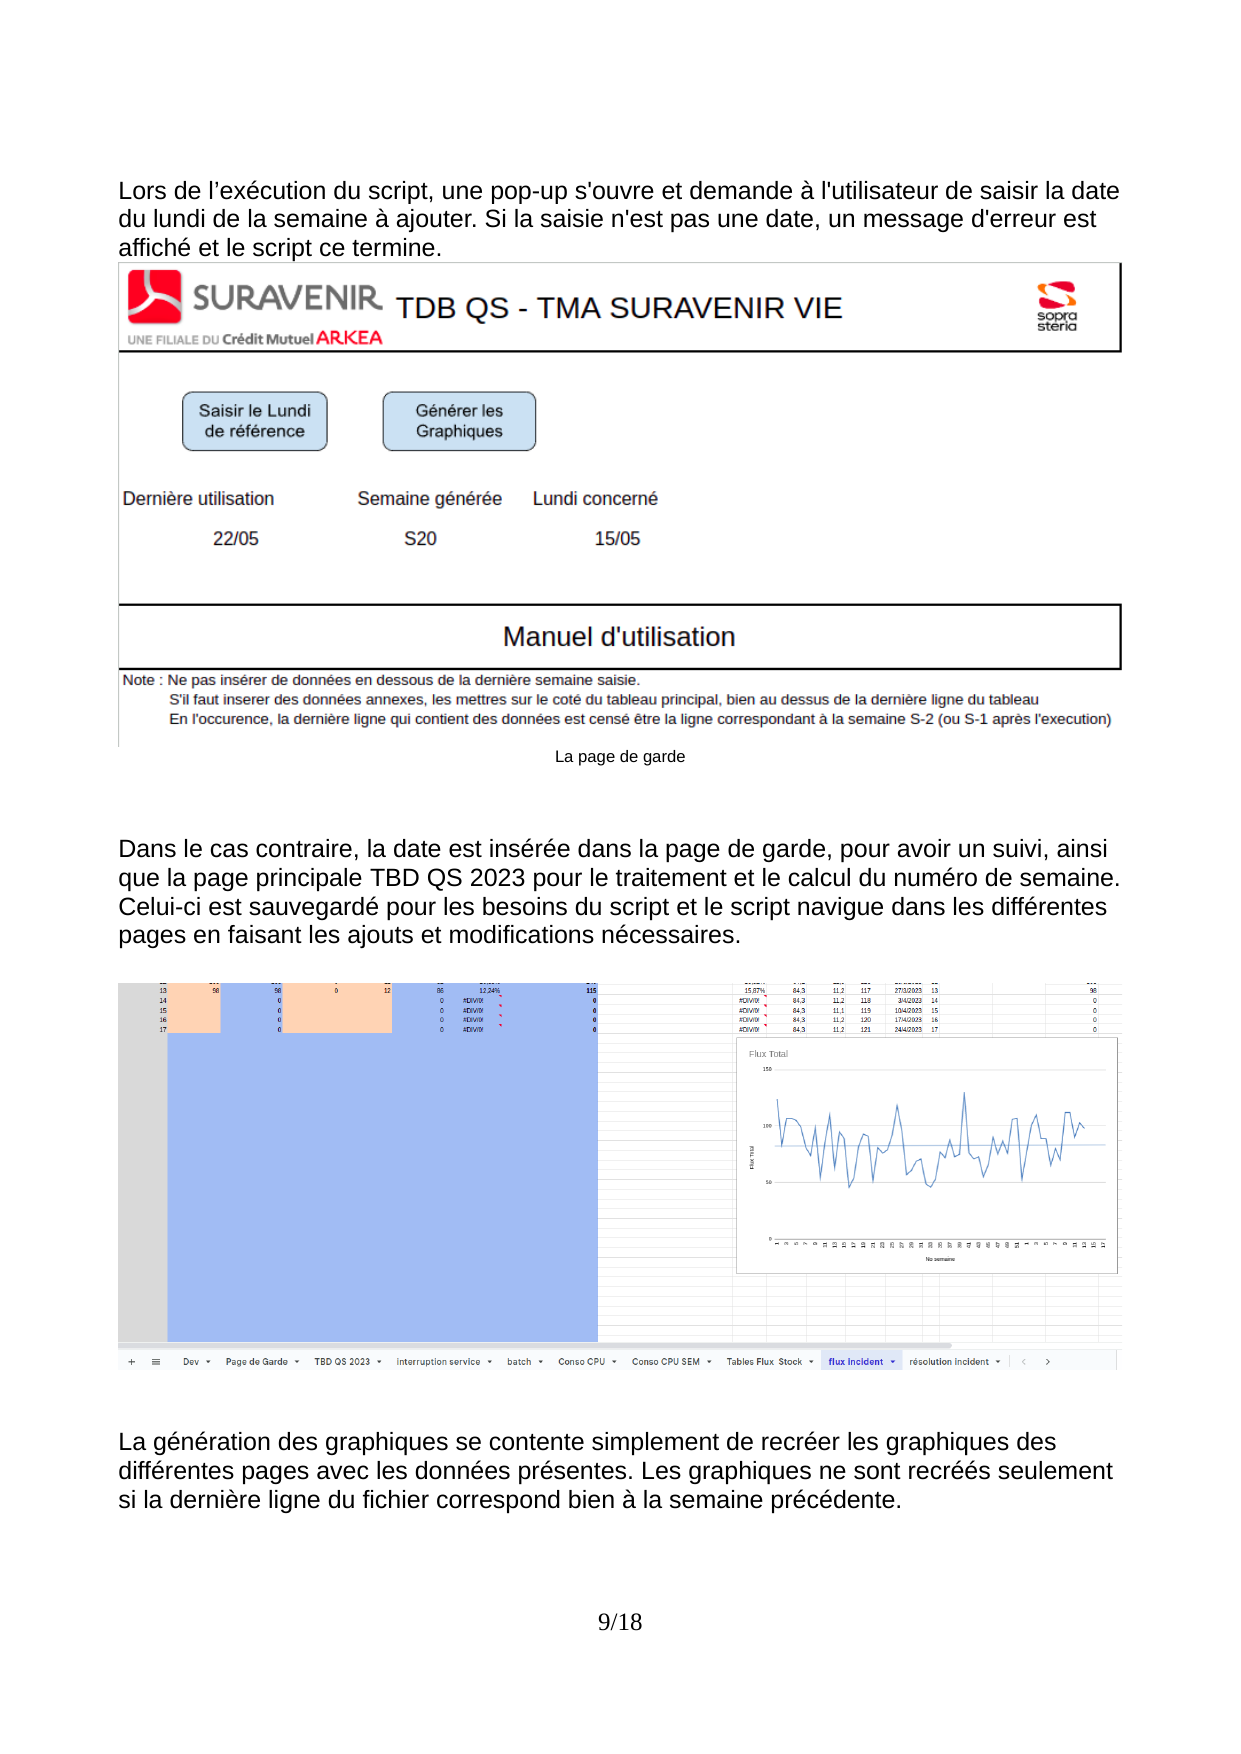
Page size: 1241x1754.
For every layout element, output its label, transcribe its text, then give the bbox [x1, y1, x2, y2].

text La génération des graphiques se contente simplement de recréer les graphiques des différentes pages avec les données présentes. Les graphiques ne sont recréés seulement si la dernière ligne du fichier correspond bien à la semaine précédente. [118, 1427, 1122, 1513]
text La page de garde [118, 747, 1122, 766]
picture [118, 262, 1123, 747]
text Lors de l’exécution du script, une pop-up s'ouvre et demande à l'utilisateur de saisir la date du lundi de la semaine à ajouter. Si la saisie n'est pas une date, un message d'erreur est affiché et le script ce termine. [118, 176, 1122, 262]
picture [118, 983, 1123, 1370]
text Dans le cas contraire, la date est insérée dans la page de garde, pour avoir un suivi, ainsi que la page principale TBD QS 2023 pour le traitement et le calcul du numéro de semaine. Celui-ci est sauvegardé pour les besoins du script et le script navigue dans les différentes pages en faisant les ajouts et modifications nécessaires. [118, 834, 1122, 949]
